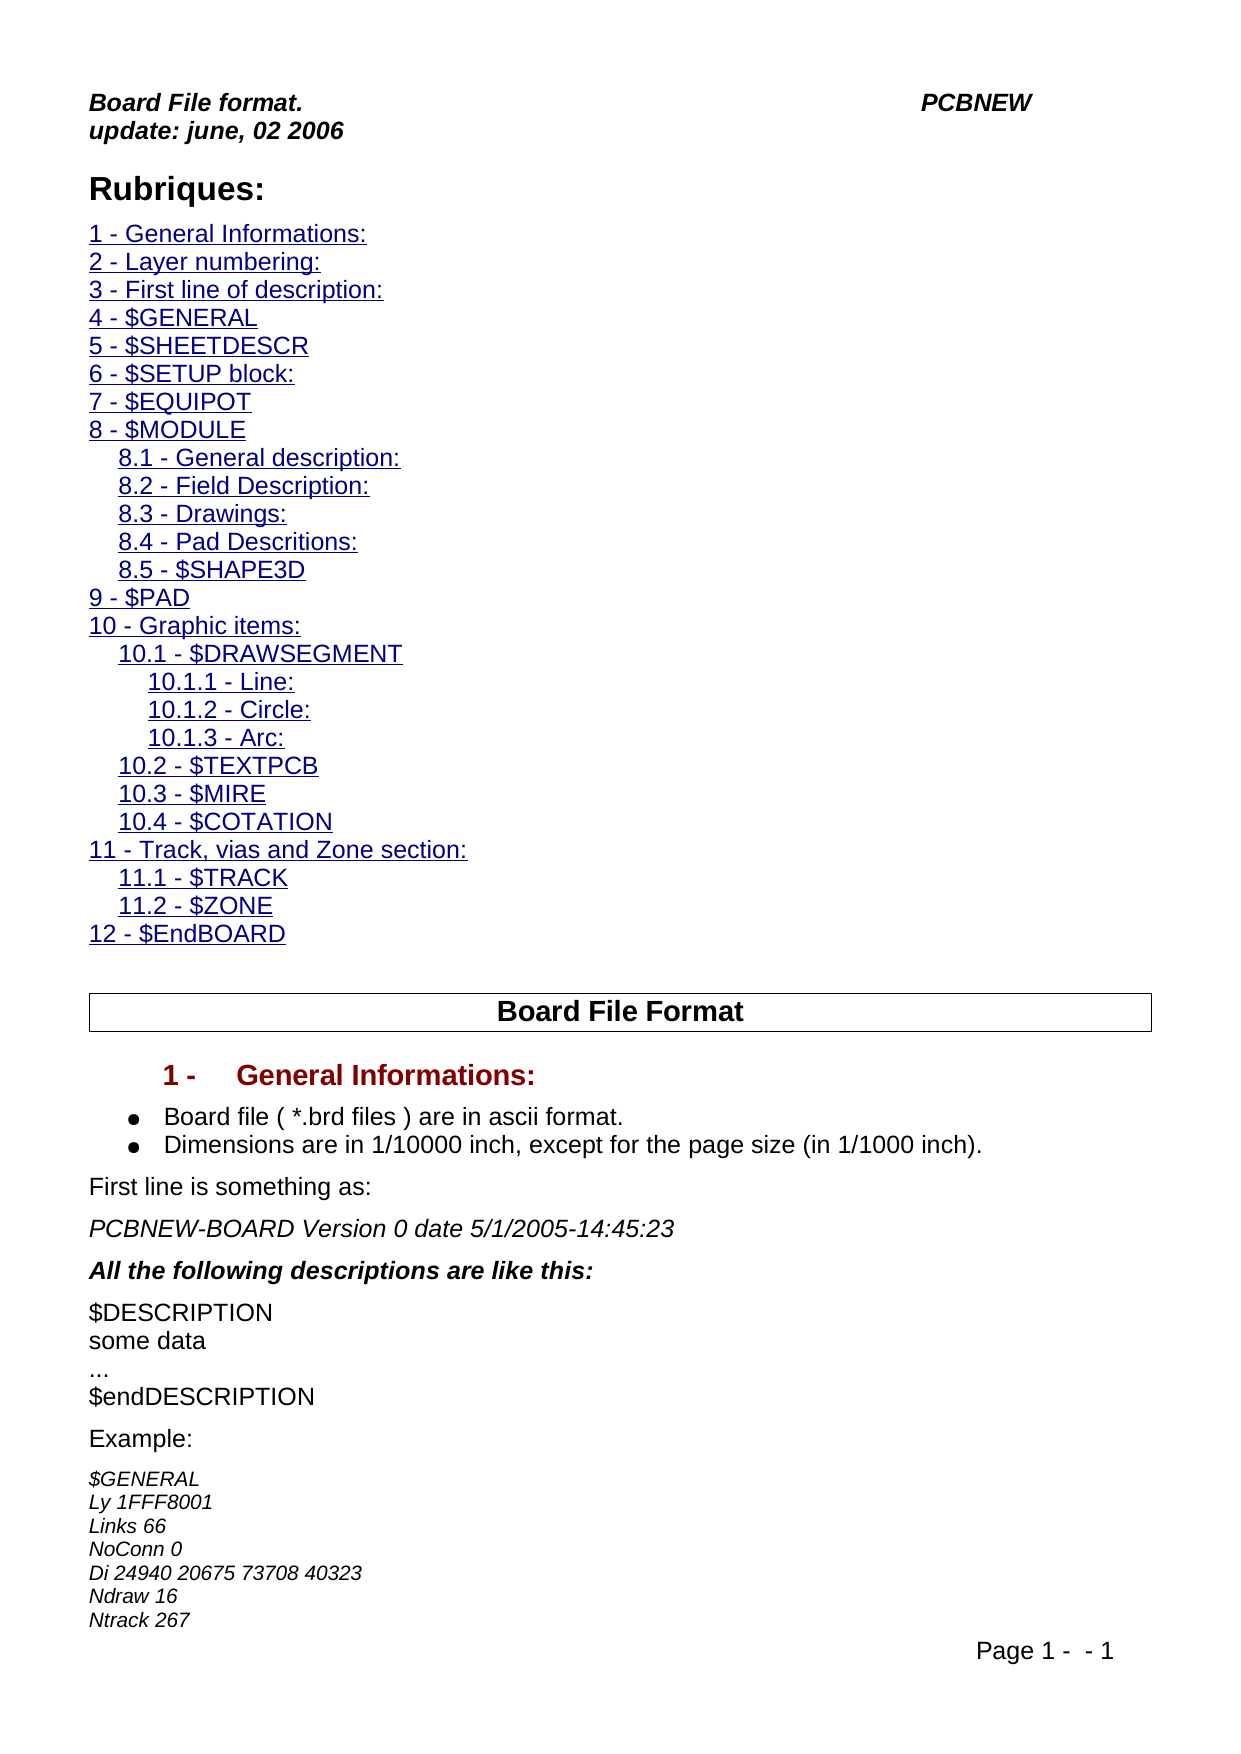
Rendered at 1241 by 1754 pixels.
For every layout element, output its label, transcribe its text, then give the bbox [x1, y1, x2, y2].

text 3 - First line of description: [88, 276, 1152, 304]
text 10.1 - $DRAWSEGMENT [118, 640, 1152, 668]
text 11.2 - $ZONE [118, 892, 1152, 920]
list Dimensions are in 1/10000 inch, except for the page size (in 1/1000 inch). [126, 1131, 1152, 1159]
text 8 - $MODULE [88, 416, 1152, 444]
text First line is something as: [88, 1173, 1152, 1201]
text 10.4 - $COTATION [118, 808, 1152, 836]
text $DESCRIPTION some data ... $endDESCRIPTION [88, 1299, 1152, 1411]
text Board File Format [90, 994, 1151, 1031]
text 4 - $GENERAL [88, 304, 1152, 332]
text 6 - $SETUP block: [88, 360, 1152, 388]
subtitle Rubriques: [88, 169, 1152, 207]
text 8.1 - General description: [118, 444, 1152, 472]
text 10.1.2 - Circle: [147, 696, 1152, 724]
text 11.1 - $TRACK [118, 864, 1152, 892]
text 10.2 - $TEXTPCB [118, 752, 1152, 780]
subtitle General Informations: [88, 1059, 1152, 1091]
text 10.3 - $MIRE [118, 780, 1152, 808]
list Board file ( *.brd files ) are in ascii format. [126, 1103, 1152, 1131]
text 11 - Track, vias and Zone section: [88, 836, 1152, 864]
text 10 - Graphic items: [88, 612, 1152, 640]
text 8.4 - Pad Descritions: [118, 528, 1152, 556]
text 8.5 - $SHAPE3D [118, 556, 1152, 584]
text Example: [88, 1425, 1152, 1453]
text 12 - $EndBOARD [88, 920, 1152, 948]
text 10.1.1 - Line: [147, 668, 1152, 696]
text 10.1.3 - Arc: [147, 724, 1152, 752]
text 8.3 - Drawings: [118, 500, 1152, 528]
text 9 - $PAD [88, 584, 1152, 612]
text PCBNEW-BOARD Version 0 date 5/1/2005-14:45:23 [88, 1215, 1152, 1243]
text 7 - $EQUIPOT [88, 388, 1152, 416]
text 8.2 - Field Description: [118, 472, 1152, 500]
text 5 - $SHEETDESCR [88, 332, 1152, 360]
text All the following descriptions are like this: [88, 1257, 1152, 1285]
text $GENERAL Ly 1FFF8001 Links 66 NoConn 0 Di 24940 20675 73708 40323 Ndraw 16 Ntrack 267 [88, 1467, 1152, 1632]
text 2 - Layer numbering: [88, 248, 1152, 276]
text 1 - General Informations: [88, 219, 1152, 248]
